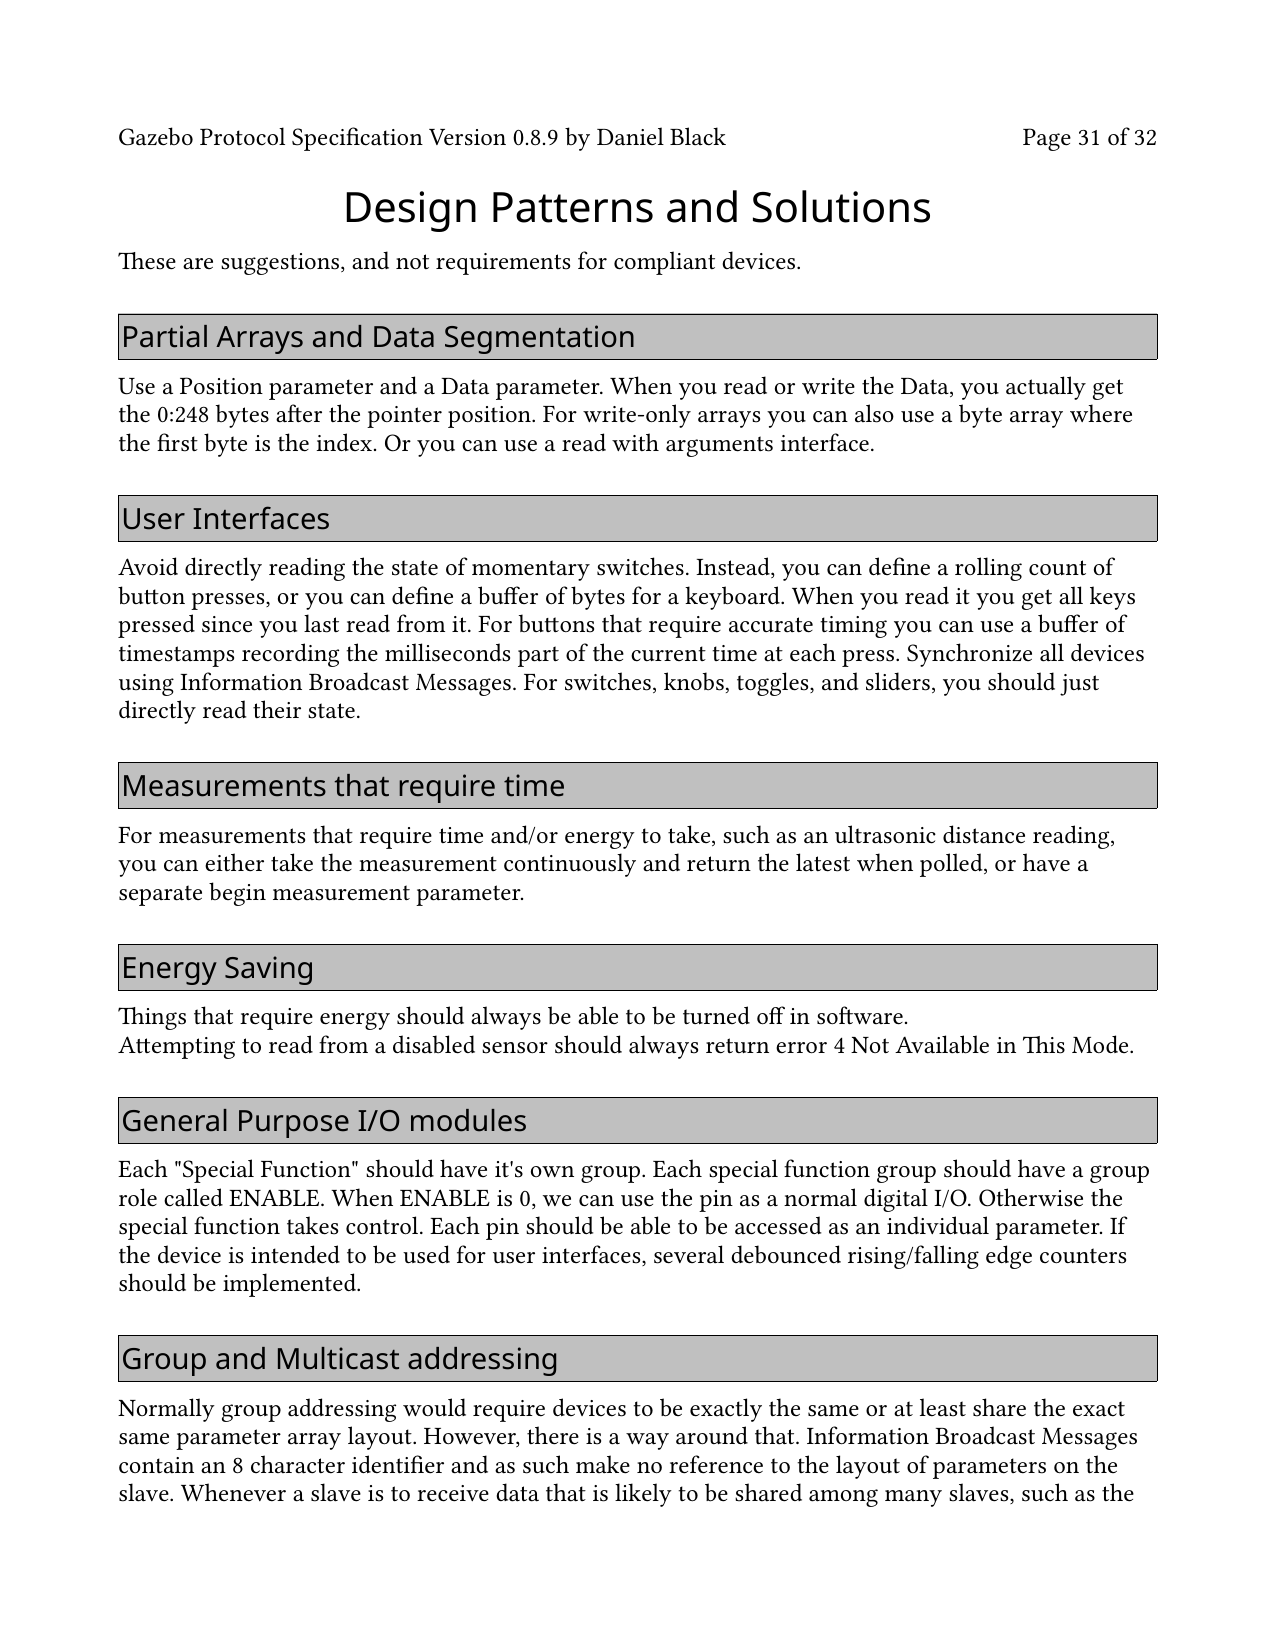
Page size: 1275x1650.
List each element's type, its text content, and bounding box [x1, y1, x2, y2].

text Avoid directly reading the state of momentary switches. Instead, you can define a rolling count of button presses, or you can define a buffer of bytes for a keyboard. When you read it you get all keys pressed since you last read from it. For buttons that require accurate timing you can use a buffer of timestamps recording the milliseconds part of the current time at each press. Synchronize all devices using Information Broadcast Messages. For switches, knobs, toggles, and sliders, you should just directly read their state. [118, 553, 1157, 725]
text Use a Position parameter and a Data parameter. When you read or write the Data, you actually get the 0:248 bytes after the pointer position. For write-only arrays you can also use a byte array where the first byte is the index. Or you can use a read with arguments interface. [118, 372, 1157, 457]
subtitle Group and Multicast addressing [119, 1336, 1157, 1381]
text These are suggestions, and not requirements for compliant devices. [118, 247, 1157, 276]
subtitle Measurements that require time [119, 763, 1157, 808]
subtitle Design Patterns and Solutions [118, 178, 1157, 235]
subtitle Partial Arrays and Data Segmentation [119, 315, 1157, 359]
subtitle Energy Saving [119, 945, 1157, 990]
text Things that require energy should always be able to be turned off in software. Attempting to read from a disabled sensor should always return error 4 Not Available in This Mode. [118, 1002, 1157, 1059]
subtitle User Interfaces [119, 496, 1157, 541]
subtitle General Purpose I/O modules [119, 1098, 1157, 1143]
text Normally group addressing would require devices to be exactly the same or at least share the exact same parameter array layout. However, there is a way around that. Information Broadcast Messages contain an 8 character identifier and as such make no reference to the layout of parameters on the slave. Whenever a slave is to receive data that is likely to be shared among many slaves, such as the [118, 1394, 1157, 1508]
text Each "Special Function" should have it's own group. Each special function group should have a group role called ENABLE. When ENABLE is 0, we can use the pin as a normal digital I/O. Otherwise the special function takes control. Each pin should be able to be accessed as an individual parameter. If the device is intended to be used for user interfaces, several debounced rising/falling edge counters should be implemented. [118, 1155, 1157, 1298]
text For measurements that require time and/or energy to take, such as an ultrasonic distance reading, you can either take the measurement continuously and return the latest when polled, or have a separate begin measurement parameter. [118, 821, 1157, 906]
